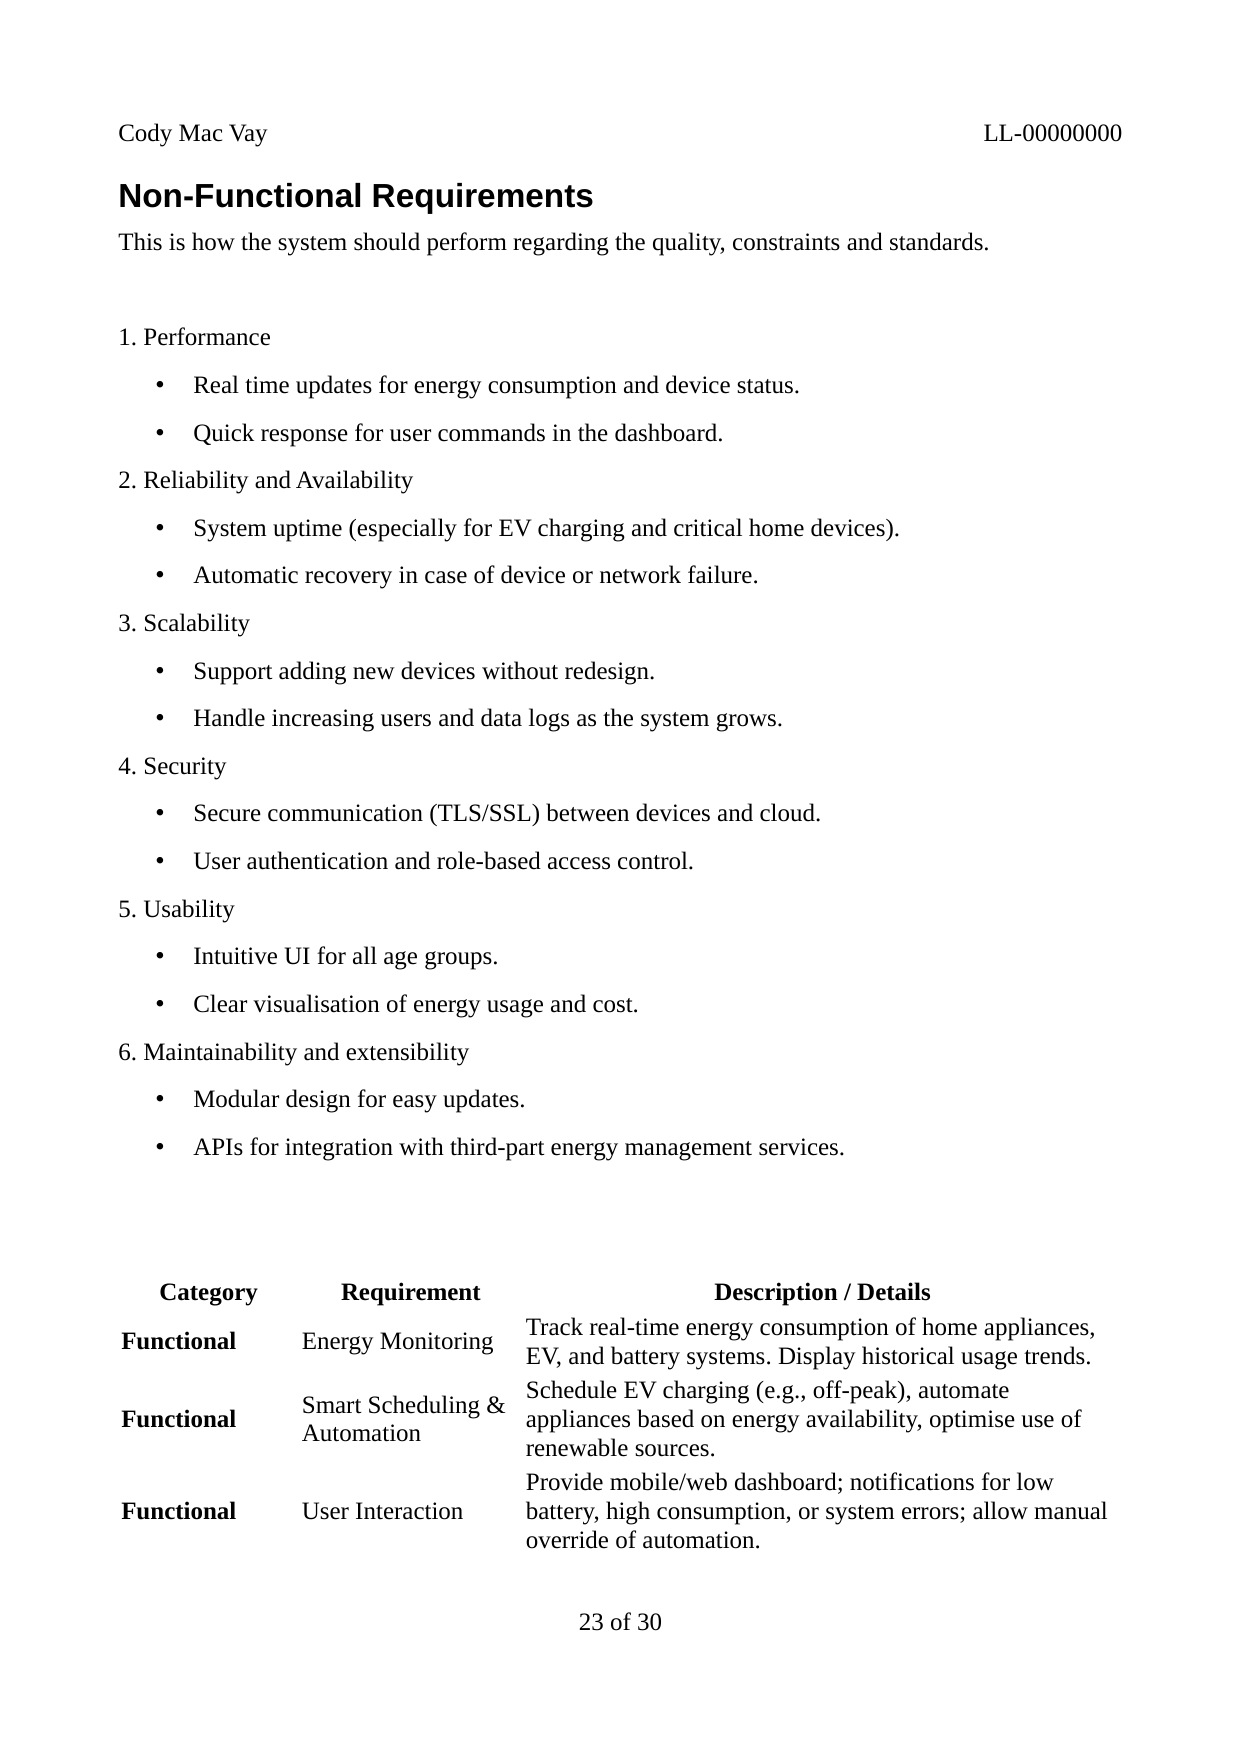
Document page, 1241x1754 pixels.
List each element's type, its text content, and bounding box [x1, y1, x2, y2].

text 4. Security [118, 751, 1122, 780]
list Clear visualisation of energy usage and cost. [156, 989, 1122, 1018]
table_cell Provide mobile/web dashboard; notifications for low battery, high consumption, or system errors; allow manual override of automation. [523, 1465, 1122, 1557]
list Quick response for user commands in the dashboard. [156, 418, 1122, 446]
text 5. Usability [118, 894, 1122, 922]
text 1. Performance [118, 322, 1122, 351]
list Modular design for easy updates. [156, 1084, 1122, 1113]
table_cell Track real-time energy consumption of home appliances, EV, and battery systems. Display historical usage trends. [523, 1309, 1122, 1372]
text 2. Reliability and Availability [118, 465, 1122, 494]
list Real time updates for energy consumption and device status. [156, 370, 1122, 399]
subtitle Non-Functional Requirements [118, 176, 1122, 215]
text 6. Maintainability and extensibility [118, 1037, 1122, 1065]
list Automatic recovery in case of device or network failure. [156, 561, 1122, 589]
list System uptime (especially for EV charging and critical home devices). [156, 513, 1122, 542]
table_cell Smart Scheduling & Automation [299, 1373, 523, 1464]
table_header Requirement [299, 1275, 523, 1309]
table_cell Functional [118, 1465, 299, 1557]
list Handle increasing users and data logs as the system grows. [156, 703, 1122, 732]
table_cell Energy Monitoring [299, 1309, 523, 1372]
list Support adding new devices without redesign. [156, 656, 1122, 684]
list User authentication and role-based access control. [156, 846, 1122, 875]
text 3. Scalability [118, 608, 1122, 637]
table_cell Functional [118, 1373, 299, 1464]
table_header Category [118, 1275, 299, 1309]
list Secure communication (TLS/SSL) between devices and cloud. [156, 798, 1122, 827]
text This is how the system should perform regarding the quality, constraints and standards. [118, 227, 1122, 256]
table_cell User Interaction [299, 1465, 523, 1557]
table_header Description / Details [523, 1275, 1122, 1309]
table_cell Schedule EV charging (e.g., off-peak), automate appliances based on energy availability, optimise use of renewable sources. [523, 1373, 1122, 1464]
table_cell Functional [118, 1309, 299, 1372]
list Intuitive UI for all age groups. [156, 941, 1122, 970]
list APIs for integration with third-part energy management services. [156, 1132, 1122, 1161]
